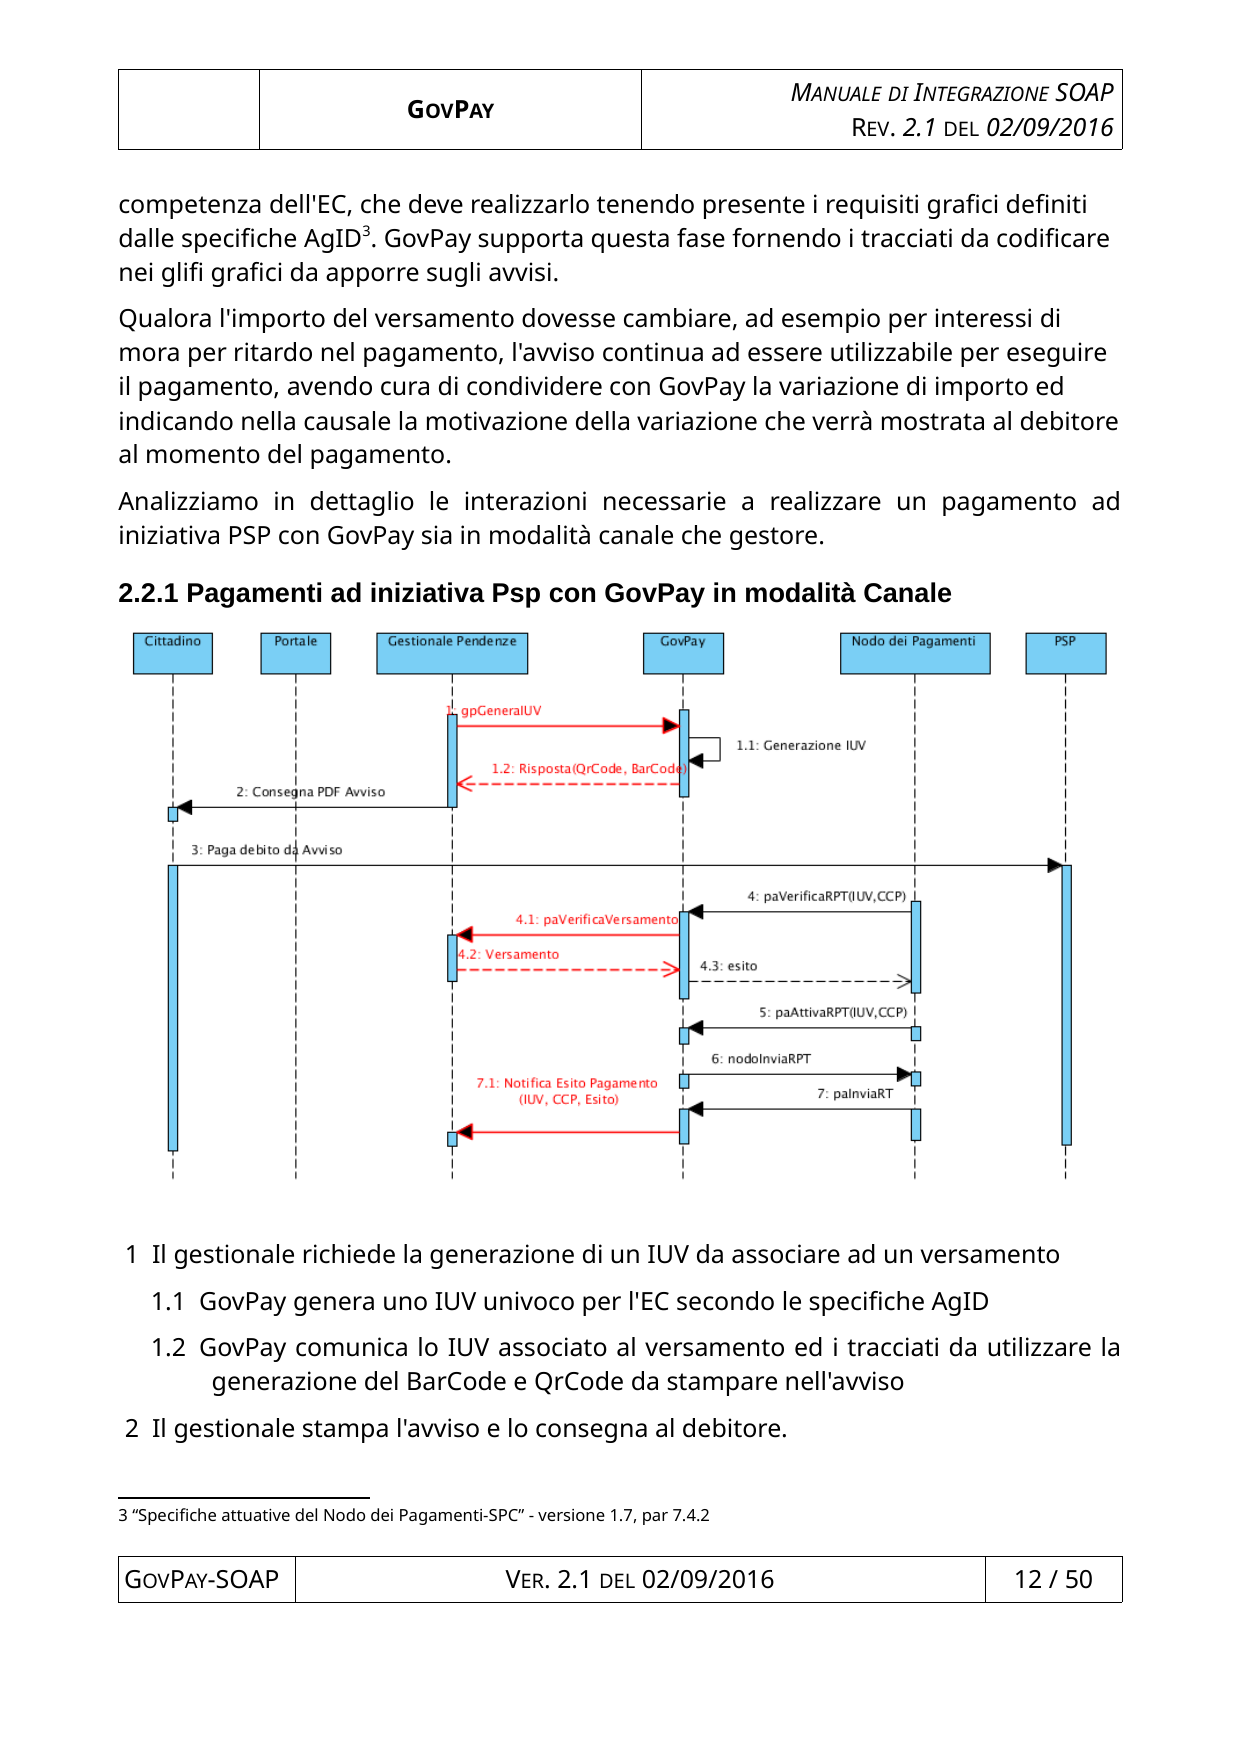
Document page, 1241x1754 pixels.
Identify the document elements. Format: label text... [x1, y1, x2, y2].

text Analizziamo in dettaglio le interazioni necessarie a realizzare un pagamento ad iniziativa PSP con GovPay sia in modalità canale che gestore. [118, 484, 1122, 552]
text “Specifiche attuative del Nodo dei Pagamenti-SPC” - versione 1.7, par 7.4.2 [118, 1504, 1122, 1527]
list GovPay genera uno IUV univoco per l'EC secondo le specifiche AgID [144, 1283, 1122, 1317]
text Qualora l'importo del versamento dovesse cambiare, ad esempio per interessi di mora per ritardo nel pagamento, l'avviso continua ad essere utilizzabile per eseguire il pagamento, avendo cura di condividere con GovPay la variazione di importo ed indicando nella causale la motivazione della variazione che verrà mostrata al debitore al momento del pagamento. [118, 301, 1122, 471]
list Il gestionale richiede la generazione di un IUV da associare ad un versamento [118, 1237, 1122, 1271]
text competenza dell'EC, che deve realizzarlo tenendo presente i requisiti grafici definiti dalle specifiche AgID. GovPay supporta questa fase fornendo i tracciati da codificare nei glifi grafici da apporre sugli avvisi. [118, 186, 1122, 288]
picture [118, 620, 1123, 1191]
list Il gestionale stampa l'avviso e lo consegna al debitore. [118, 1411, 1122, 1444]
subtitle Pagamenti ad iniziativa Psp con GovPay in modalità Canale [118, 577, 1122, 608]
list GovPay comunica lo IUV associato al versamento ed i tracciati da utilizzare la generazione del BarCode e QrCode da stampare nell'avviso [144, 1330, 1122, 1398]
